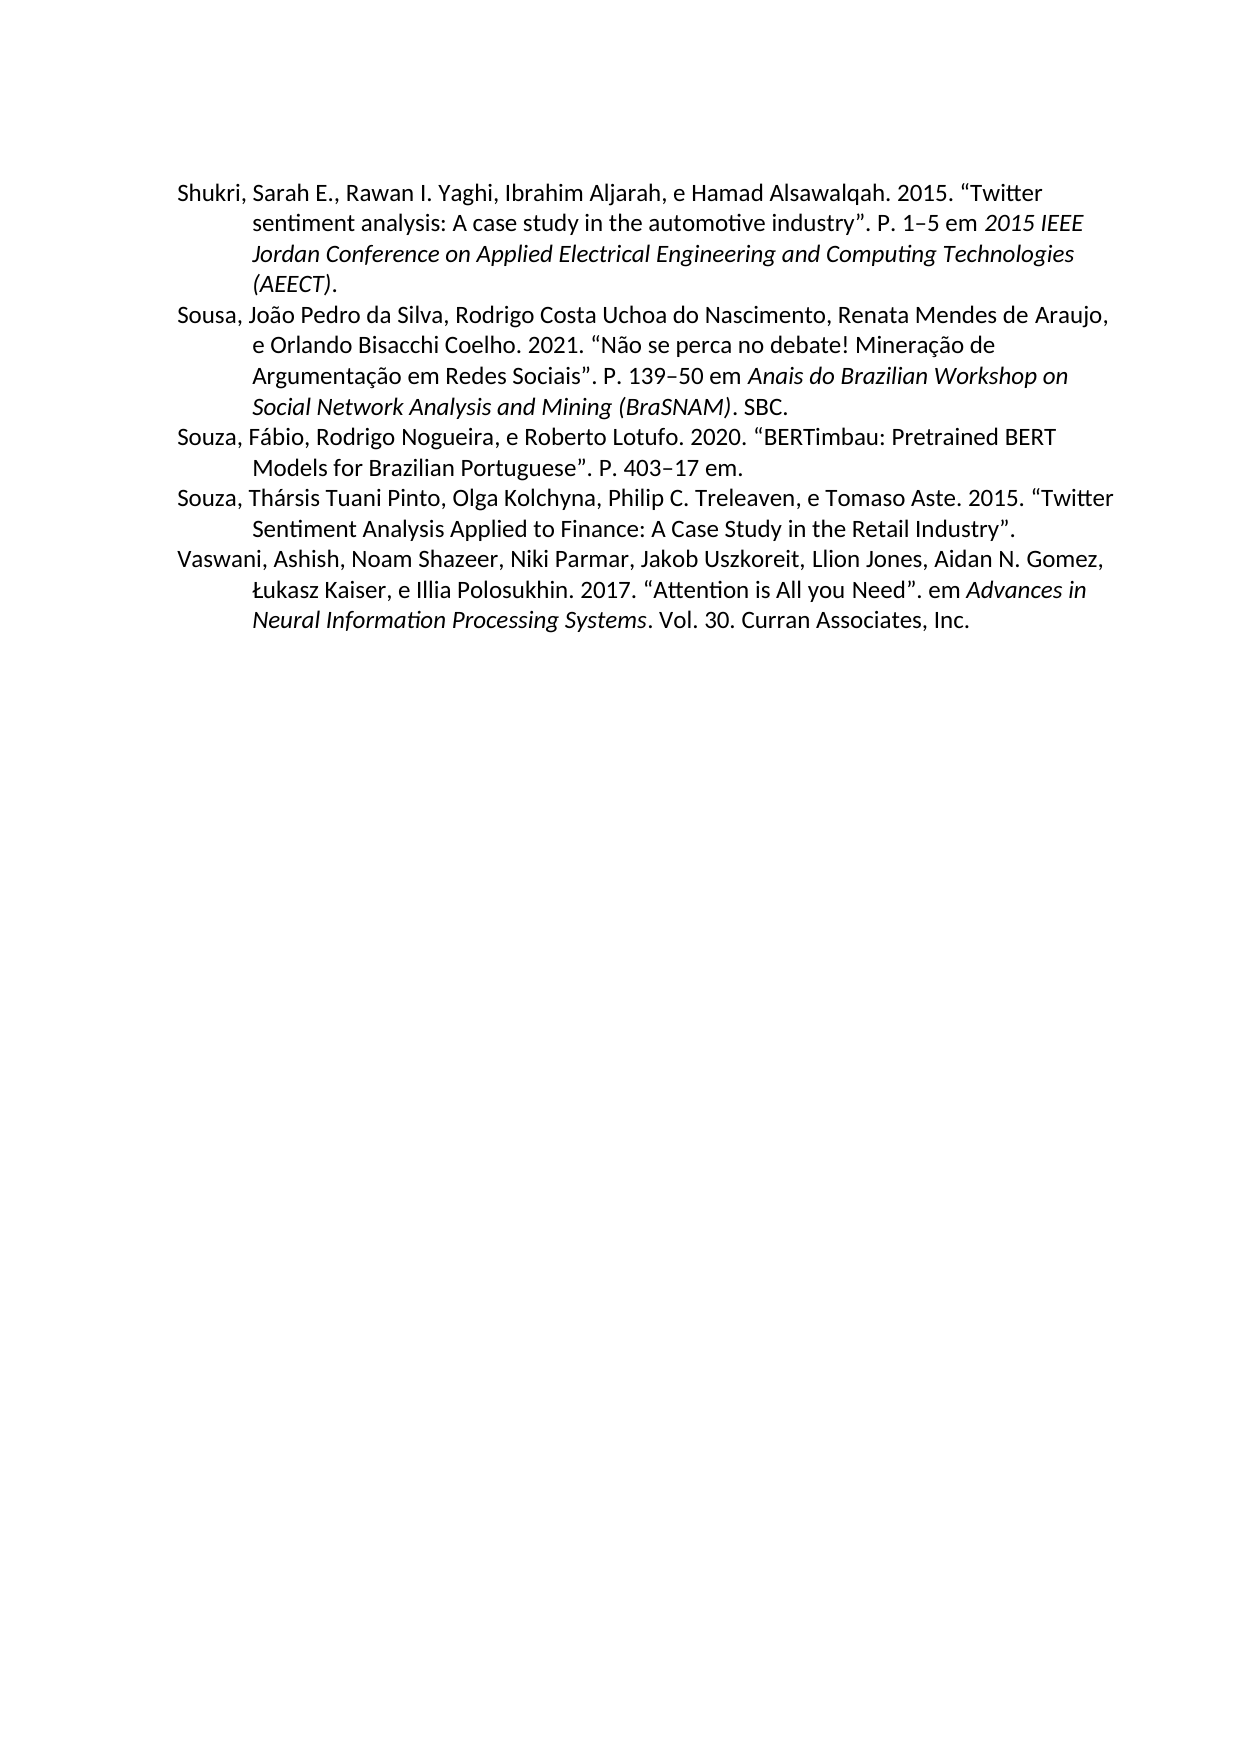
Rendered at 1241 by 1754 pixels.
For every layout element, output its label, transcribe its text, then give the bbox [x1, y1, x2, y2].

text Souza, Fábio, Rodrigo Nogueira, e Roberto Lotufo. 2020. “BERTimbau: Pretrained BERT Models for Brazilian Portuguese”. P. 403–17 em. [177, 421, 1122, 482]
text Souza, Thársis Tuani Pinto, Olga Kolchyna, Philip C. Treleaven, e Tomaso Aste. 2015. “Twitter Sentiment Analysis Applied to Finance: A Case Study in the Retail Industry”. [177, 482, 1122, 543]
text Sousa, João Pedro da Silva, Rodrigo Costa Uchoa do Nascimento, Renata Mendes de Araujo, e Orlando Bisacchi Coelho. 2021. “Não se perca no debate! Mineração de Argumentação em Redes Sociais”. P. 139–50 em Anais do Brazilian Workshop on Social Network Analysis and Mining (BraSNAM). SBC. [177, 299, 1122, 421]
text Shukri, Sarah E., Rawan I. Yaghi, Ibrahim Aljarah, e Hamad Alsawalqah. 2015. “Twitter sentiment analysis: A case study in the automotive industry”. P. 1–5 em 2015 IEEE Jordan Conference on Applied Electrical Engineering and Computing Technologies (AEECT). [177, 177, 1122, 299]
text Vaswani, Ashish, Noam Shazeer, Niki Parmar, Jakob Uszkoreit, Llion Jones, Aidan N. Gomez, Łukasz Kaiser, e Illia Polosukhin. 2017. “Attention is All you Need”. em Advances in Neural Information Processing Systems. Vol. 30. Curran Associates, Inc. [177, 543, 1122, 635]
